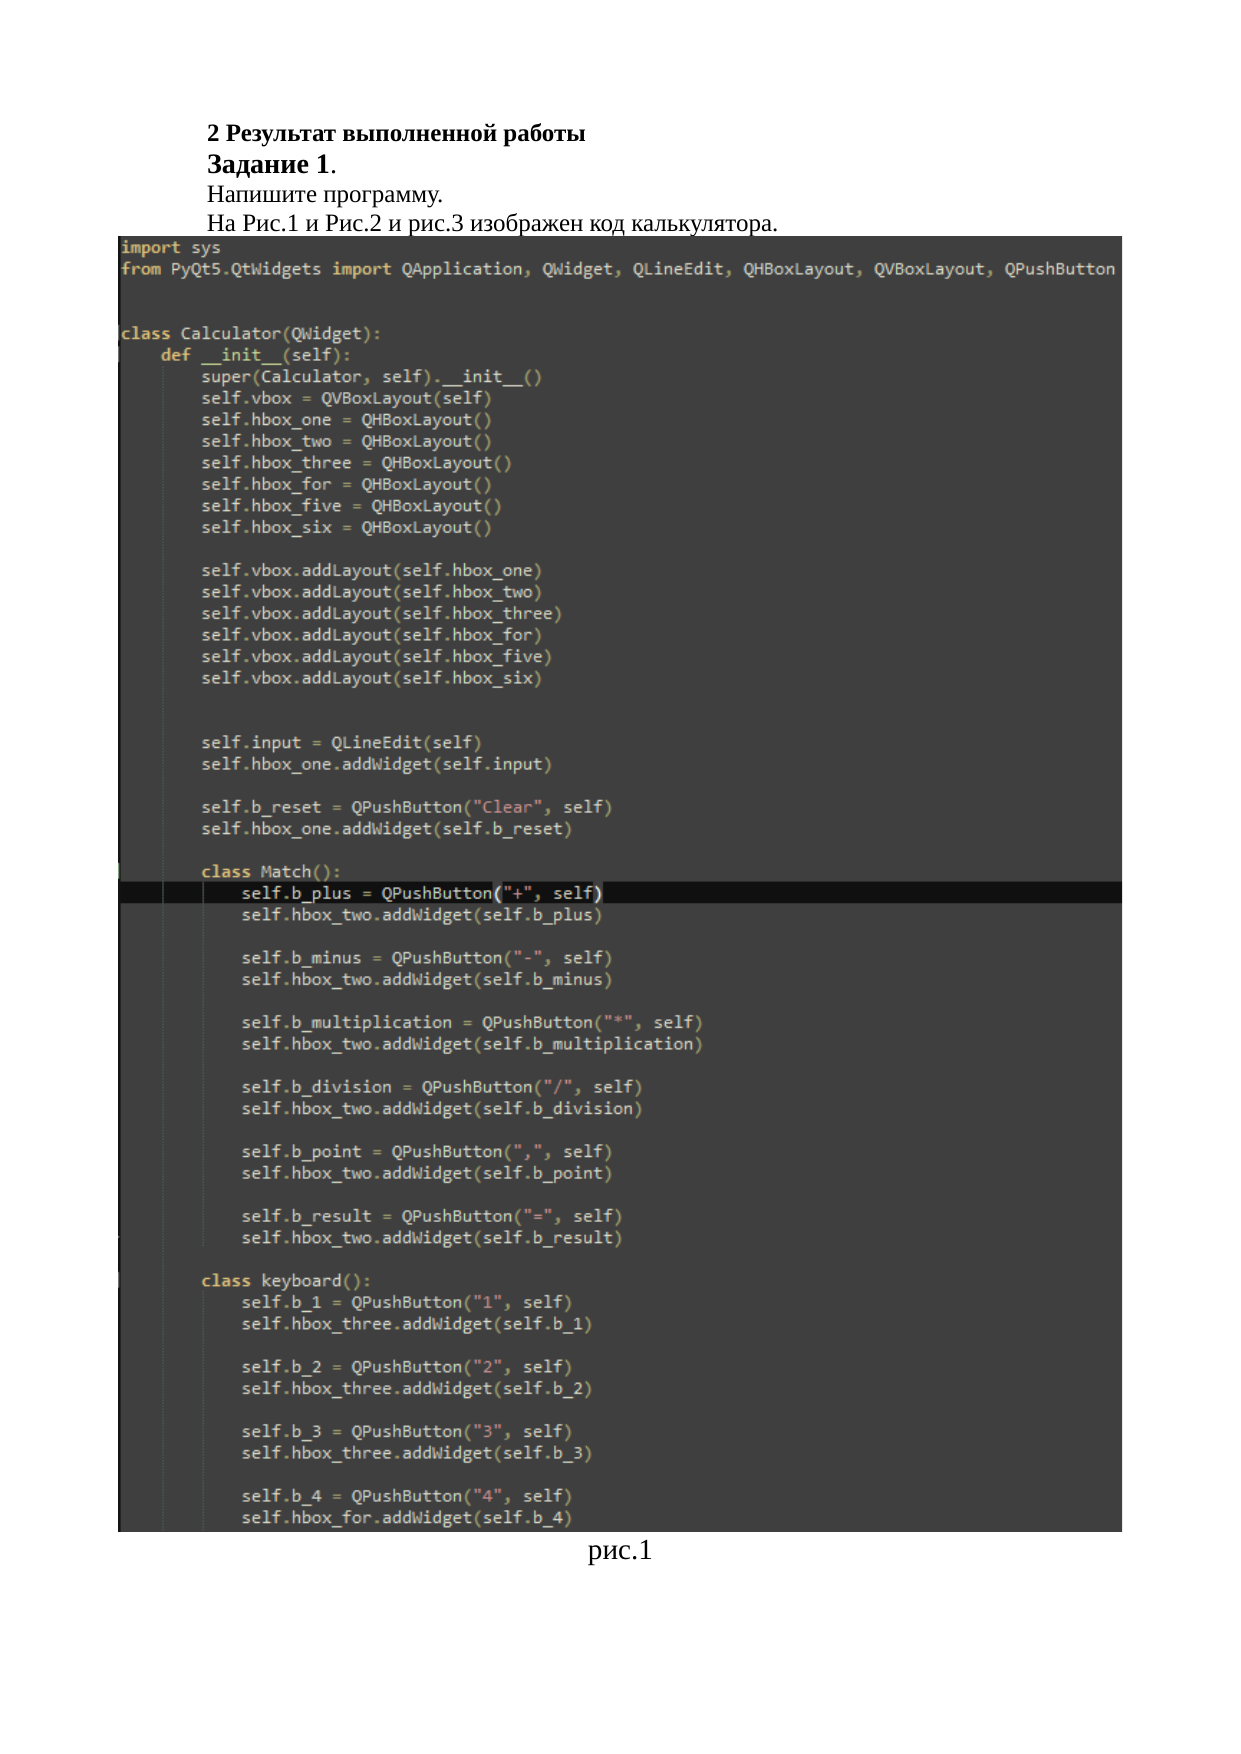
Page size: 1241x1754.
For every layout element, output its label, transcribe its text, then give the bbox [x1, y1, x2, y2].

text рис.1 [118, 1532, 1122, 1565]
text На Рис.1 и Рис.2 и рис.3 изображен код калькулятора. [133, 208, 1122, 236]
text Задание 1. [118, 147, 1122, 179]
text 2 Результат выполненной работы [118, 118, 1122, 147]
text Напишите программу. [133, 179, 1122, 208]
